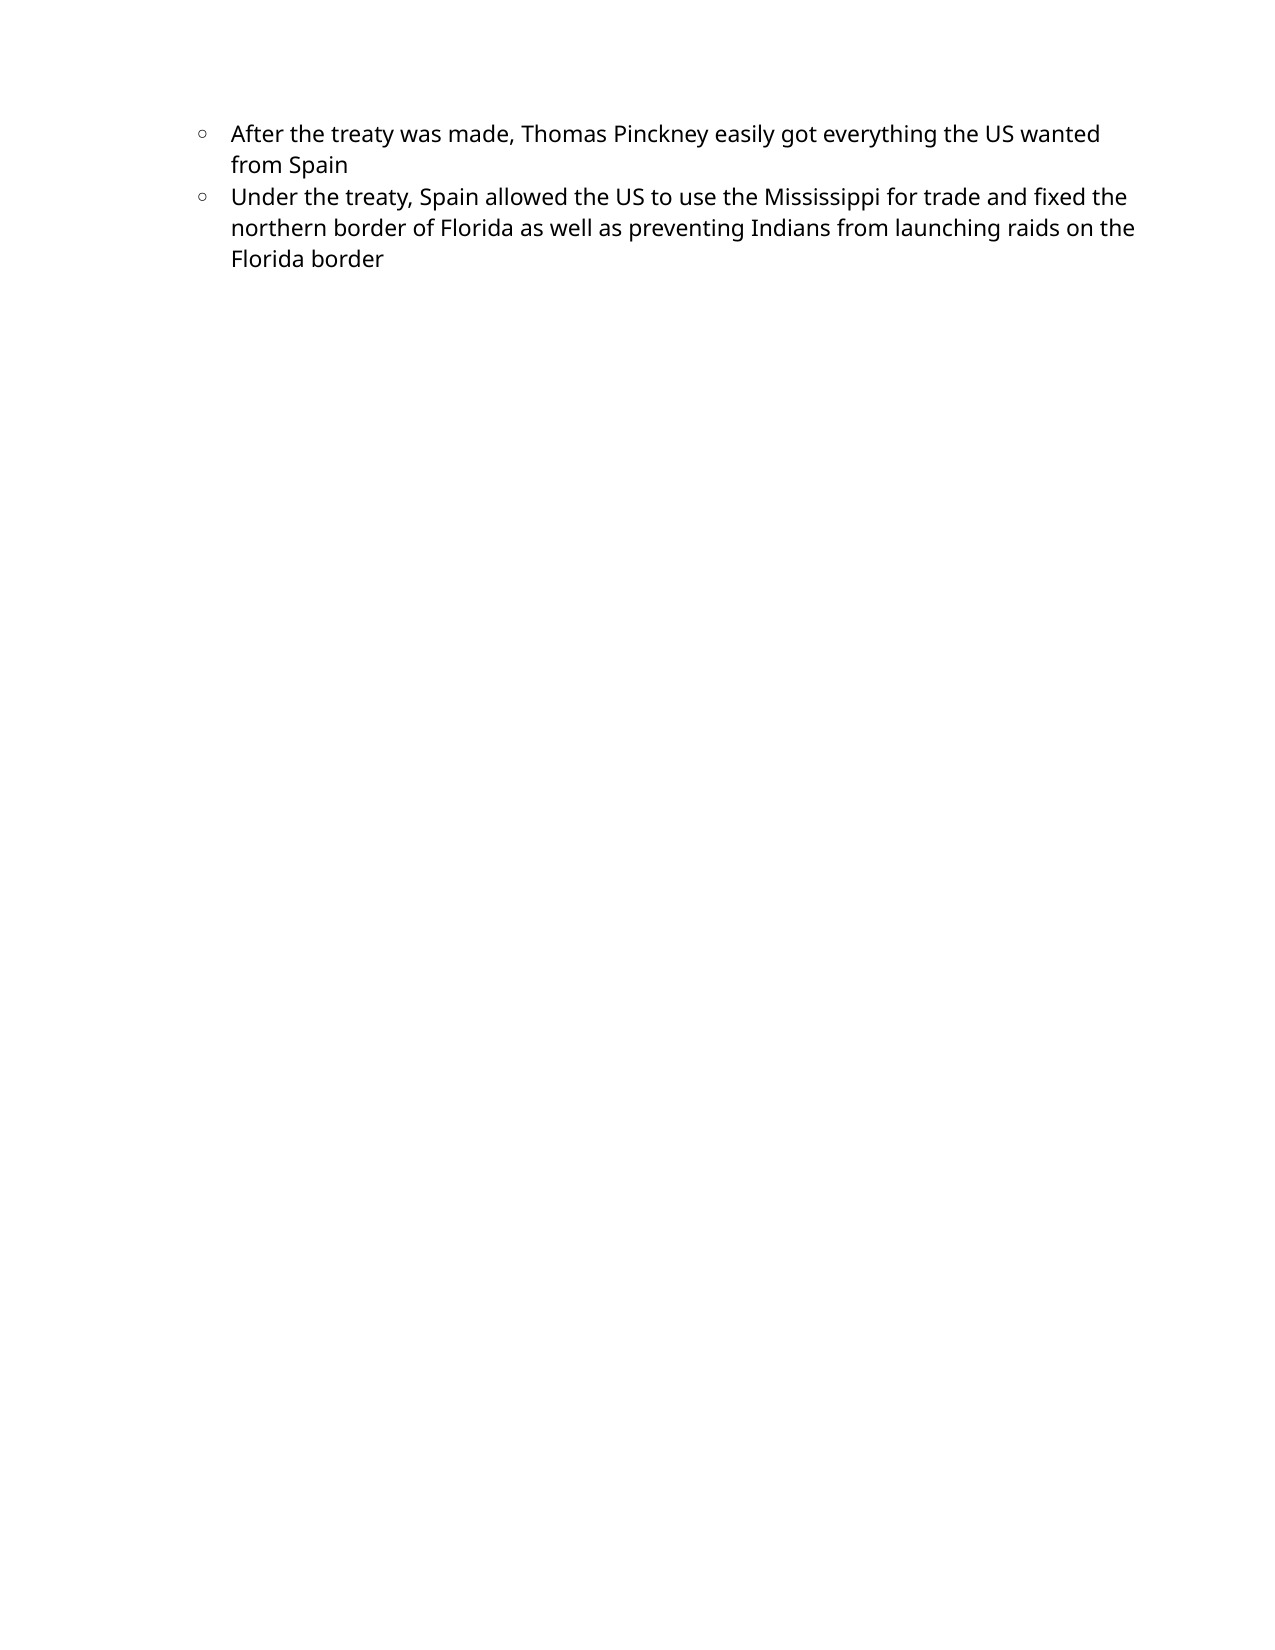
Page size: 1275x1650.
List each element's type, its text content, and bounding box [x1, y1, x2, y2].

list Under the treaty, Spain allowed the US to use the Mississippi for trade and fixed the northern border of Florida as well as preventing Indians from launching raids on the Florida border [193, 181, 1157, 274]
list After the treaty was made, Thomas Pinckney easily got everything the US wanted from Spain [193, 118, 1157, 181]
